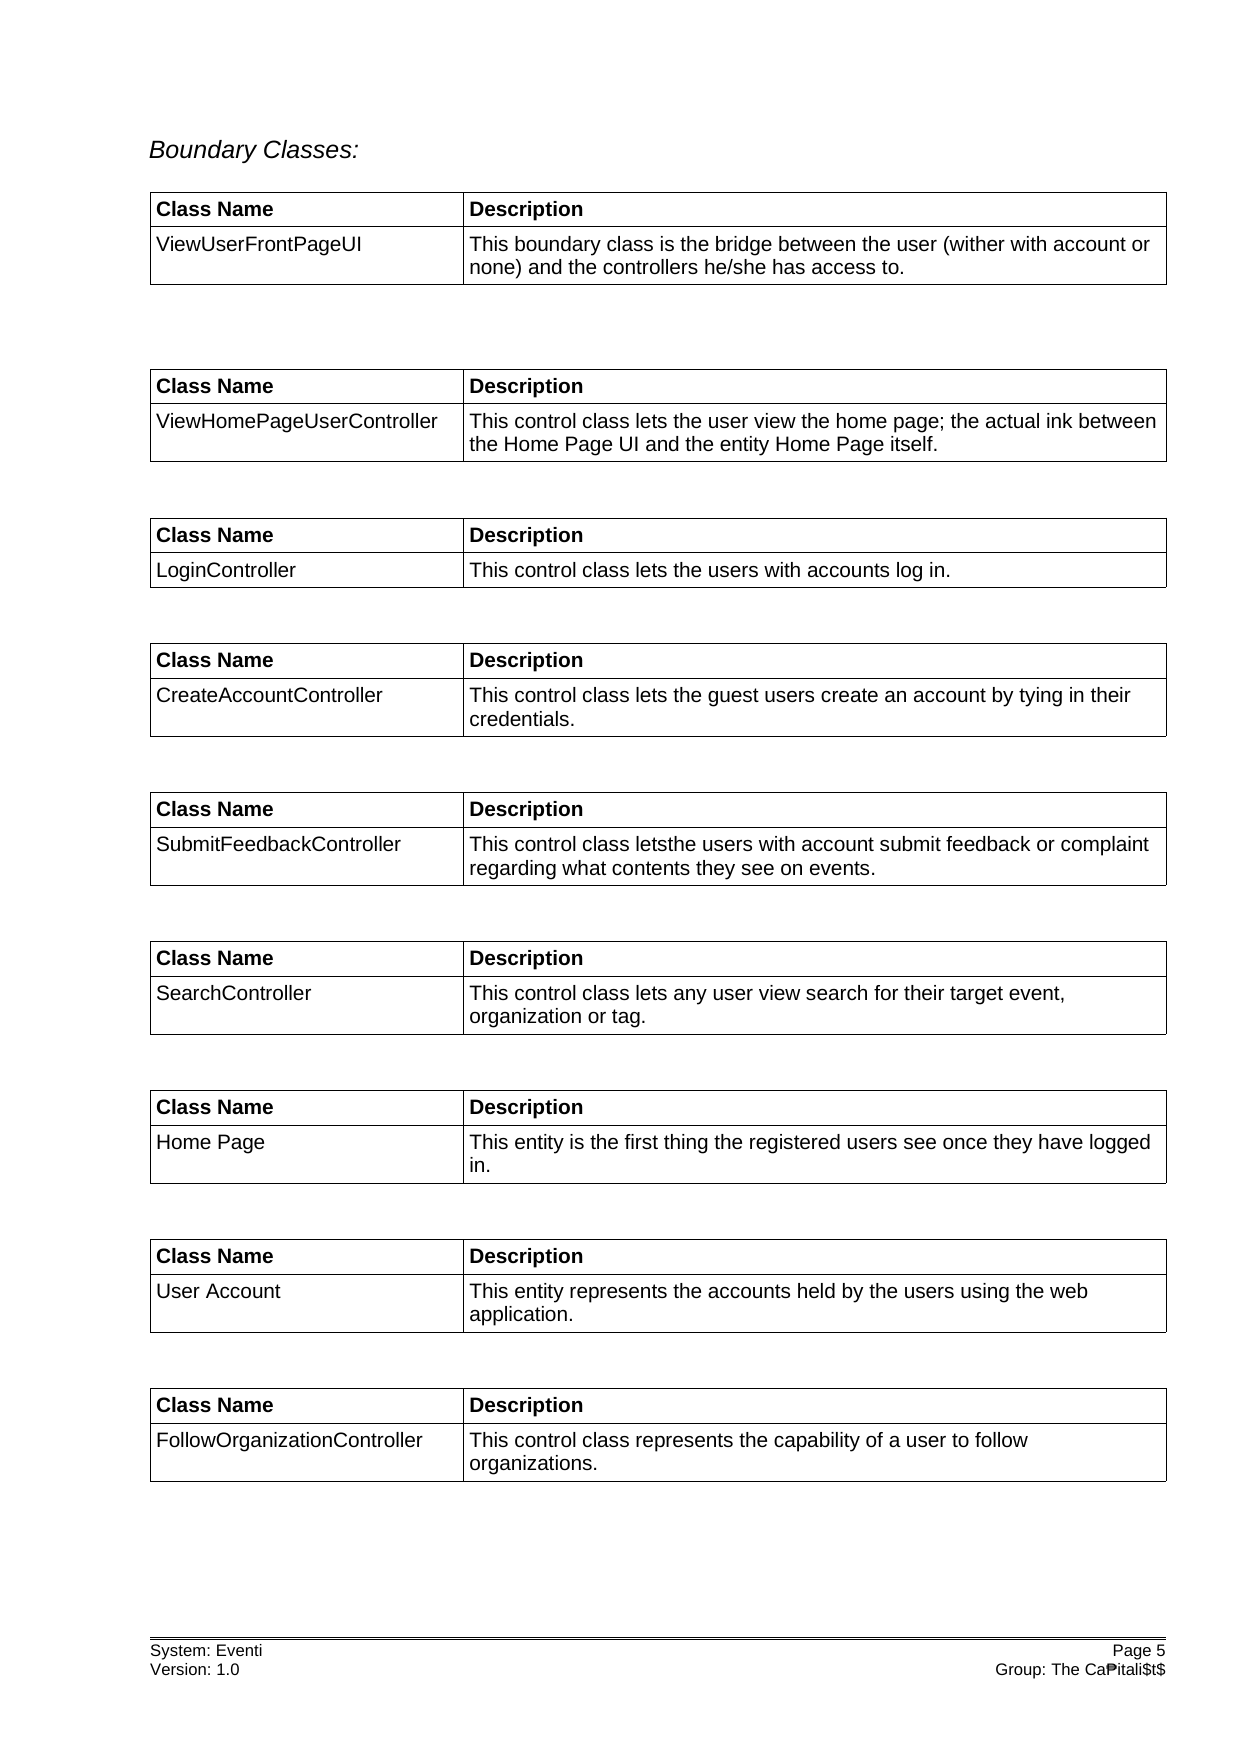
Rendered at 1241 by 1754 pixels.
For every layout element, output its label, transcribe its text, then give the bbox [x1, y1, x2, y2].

table_cell This boundary class is the bridge between the user (wither with account or none) and the controllers he/she has access to. [464, 227, 1166, 284]
table_header Class Name [151, 1389, 463, 1423]
table_cell This control class lets the users with accounts log in. [464, 553, 1166, 587]
table_cell ViewHomePageUserController [151, 404, 463, 461]
table_cell LoginController [151, 553, 463, 587]
table_cell ViewUserFrontPageUI [151, 227, 463, 284]
table_cell This control class represents the capability of a user to follow organizations. [464, 1424, 1166, 1481]
table_header Description [464, 193, 1166, 226]
table_cell CreateAccountController [151, 679, 463, 736]
table_header Description [464, 942, 1166, 976]
table_cell FollowOrganizationController [151, 1424, 463, 1481]
table_cell User Account [151, 1275, 463, 1332]
table_header Description [464, 644, 1166, 678]
table_header Description [464, 793, 1166, 827]
table_cell This control class lets any user view search for their target event, organization or tag. [464, 977, 1166, 1034]
table_cell SearchController [151, 977, 463, 1034]
table_header Class Name [151, 193, 463, 226]
table_cell SubmitFeedbackController [151, 828, 463, 885]
table_cell This entity represents the accounts held by the users using the web application. [464, 1275, 1166, 1332]
table_header Description [464, 1240, 1166, 1274]
table_cell This control class lets the user view the home page; the actual ink between the Home Page UI and the entity Home Page itself. [464, 404, 1166, 461]
text Boundary Classes: [148, 136, 1166, 164]
table_header Class Name [151, 1240, 463, 1274]
table_header Class Name [151, 793, 463, 827]
table_header Description [464, 519, 1166, 552]
table_header Description [464, 1389, 1166, 1423]
table_cell This control class lets the guest users create an account by tying in their credentials. [464, 679, 1166, 736]
table_header Class Name [151, 370, 463, 403]
table_header Class Name [151, 644, 463, 678]
table_header Class Name [151, 519, 463, 552]
table_cell Home Page [151, 1126, 463, 1183]
table_header Class Name [151, 1091, 463, 1125]
table_header Description [464, 370, 1166, 403]
table_header Class Name [151, 942, 463, 976]
table_cell This entity is the first thing the registered users see once they have logged in. [464, 1126, 1166, 1183]
table_cell This control class letsthe users with account submit feedback or complaint regarding what contents they see on events. [464, 828, 1166, 885]
table_header Description [464, 1091, 1166, 1125]
